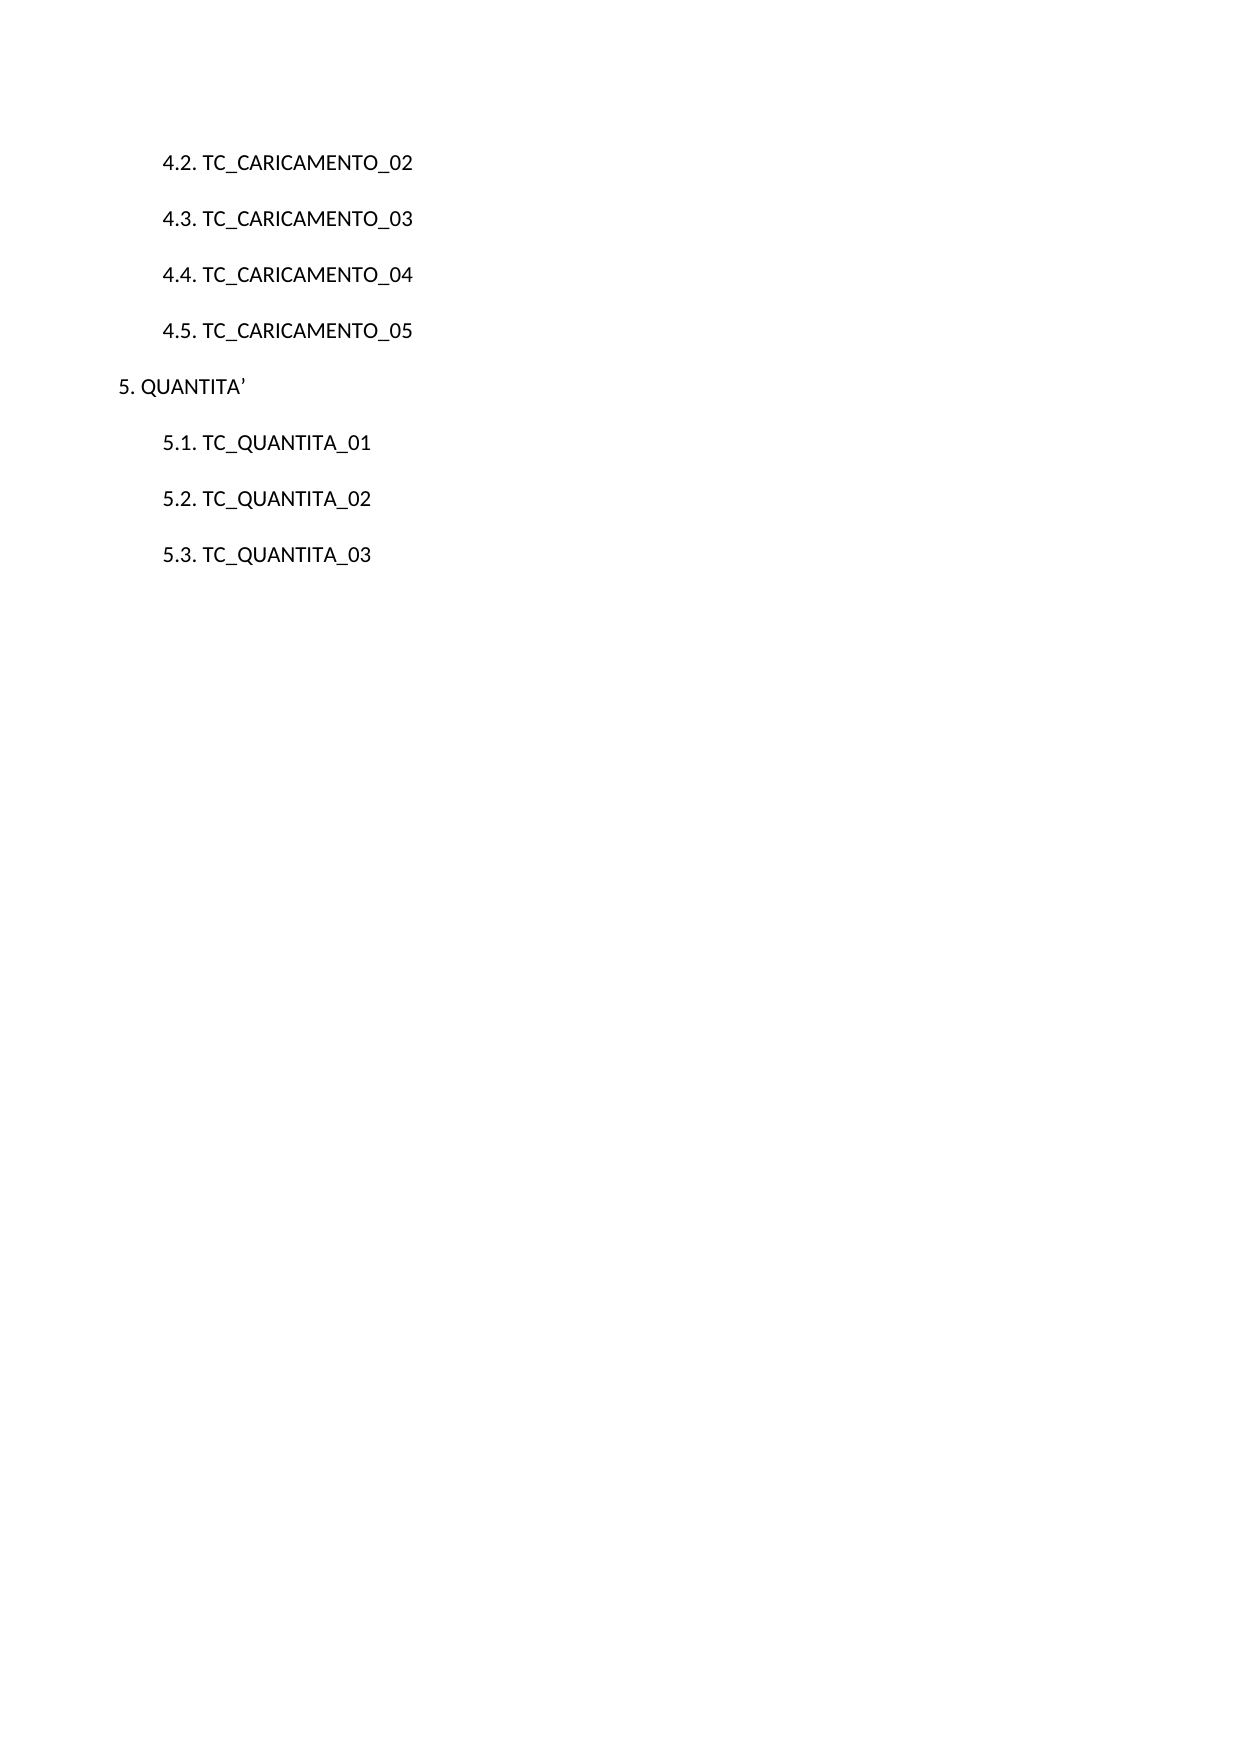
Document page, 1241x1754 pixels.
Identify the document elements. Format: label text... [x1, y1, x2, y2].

text 5.3. TC_QUANTITA_03 [162, 540, 1122, 568]
text 5. QUANTITA’ [118, 372, 1122, 400]
text 5.1. TC_QUANTITA_01 [162, 428, 1122, 456]
text 4.5. TC_CARICAMENTO_05 [162, 316, 1122, 344]
text 4.3. TC_CARICAMENTO_03 [162, 204, 1122, 232]
text 4.4. TC_CARICAMENTO_04 [162, 260, 1122, 288]
text 5.2. TC_QUANTITA_02 [162, 484, 1122, 512]
text 4.2. TC_CARICAMENTO_02 [162, 148, 1122, 176]
